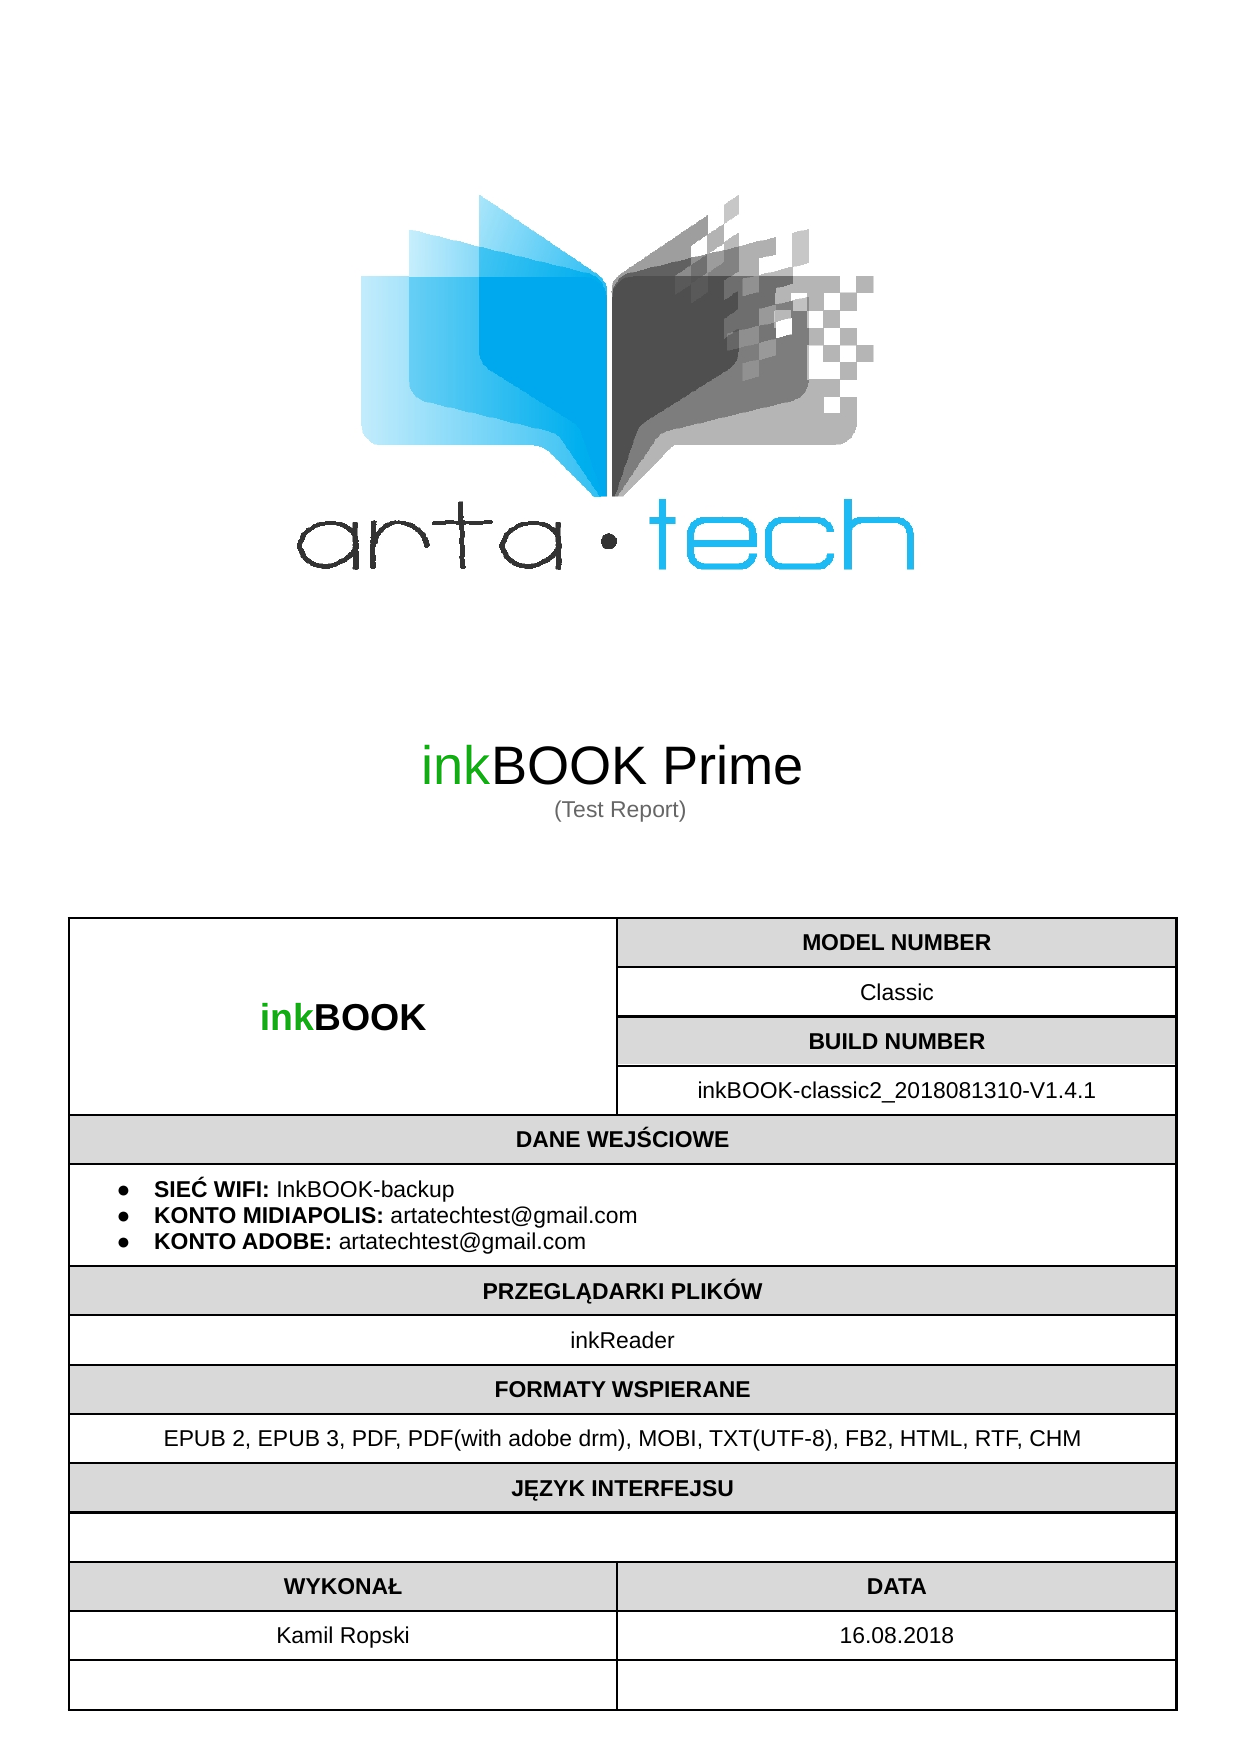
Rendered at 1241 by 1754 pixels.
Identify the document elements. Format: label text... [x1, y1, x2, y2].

table_cell JĘZYK INTERFEJSU [70, 1464, 1175, 1511]
table_cell [70, 1514, 1175, 1561]
table_cell DANE WEJŚCIOWE [70, 1116, 1175, 1163]
picture [134, 48, 1075, 715]
table_cell WYKONAŁ [70, 1563, 616, 1610]
table_cell inkReader [70, 1316, 1175, 1364]
table_header MODEL NUMBER [618, 919, 1175, 966]
table_cell FORMATY WSPIERANE [70, 1366, 1175, 1413]
table_cell inkBOOK-classic2_2018081310-V1.4.1 [618, 1067, 1175, 1114]
table_cell 16.08.2018 [618, 1612, 1175, 1659]
text (Test Report) [150, 796, 1090, 822]
table_header inkBOOK [70, 919, 616, 1114]
table_cell EPUB 2, EPUB 3, PDF, PDF(with adobe drm), MOBI, TXT(UTF-8), FB2, HTML, RTF, CHM [70, 1415, 1175, 1462]
table_cell [618, 1661, 1175, 1708]
title inkBOOK Prime [150, 29, 1090, 796]
table_cell [70, 1661, 616, 1708]
table_cell SIEĆ WIFI: InkBOOK-backup KONTO MIDIAPOLIS: artatechtest@gmail.com KONTO ADOBE: artatechtest@gmail.com [70, 1165, 1175, 1265]
table_cell Kamil Ropski [70, 1612, 616, 1659]
table_cell BUILD NUMBER [618, 1018, 1175, 1064]
table_cell Classic [618, 968, 1175, 1015]
table_cell DATA [618, 1563, 1175, 1610]
table_cell PRZEGLĄDARKI PLIKÓW [70, 1267, 1175, 1314]
